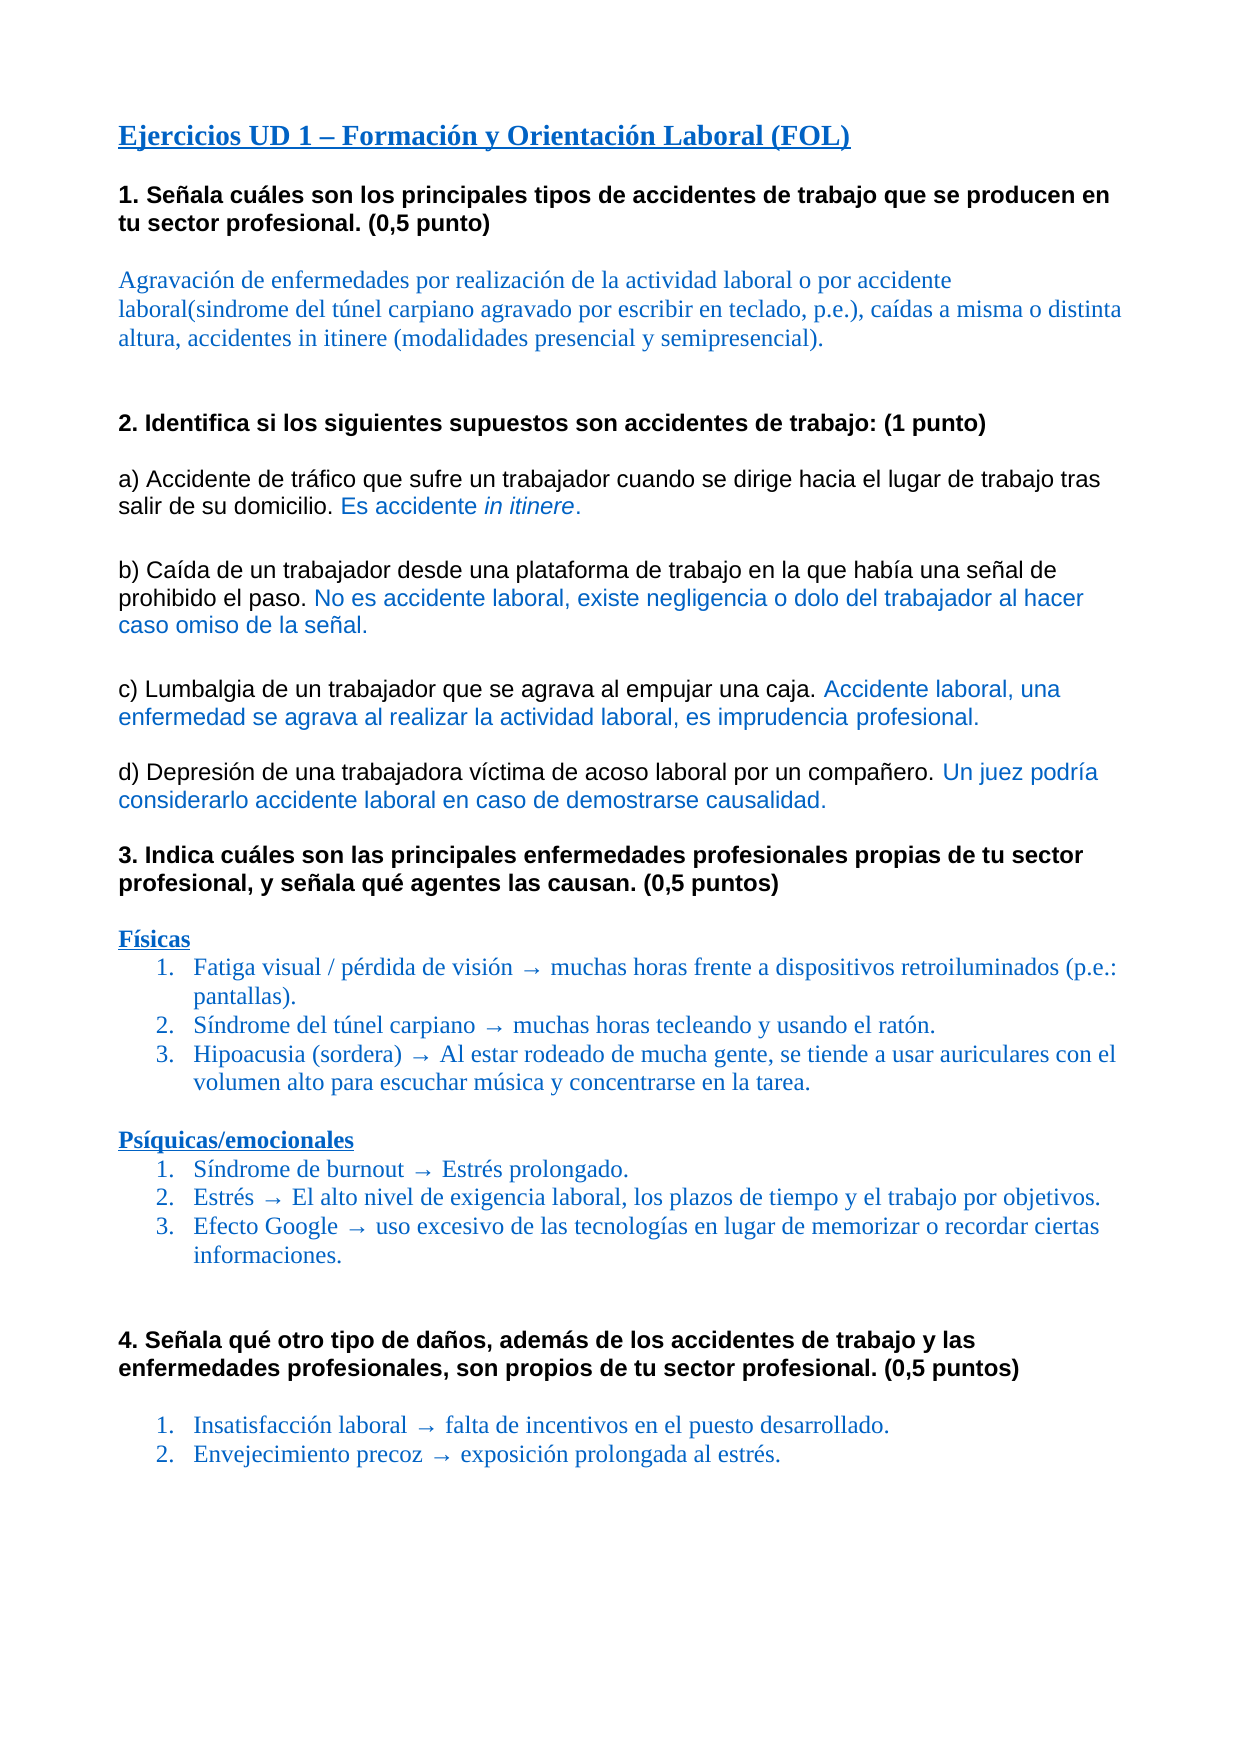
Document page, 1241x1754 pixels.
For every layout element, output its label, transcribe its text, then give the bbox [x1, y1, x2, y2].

list Síndrome de burnout → Estrés prolongado. [156, 1154, 1122, 1182]
text c) Lumbalgia de un trabajador que se agrava al empujar una caja. Accidente laboral, una enfermedad se agrava al realizar la actividad laboral, es imprudencia profesional. [118, 675, 1122, 730]
text 4. Señala qué otro tipo de daños, además de los accidentes de trabajo y las enfermedades profesionales, son propios de tu sector profesional. (0,5 puntos) [118, 1326, 1122, 1381]
list Fatiga visual / pérdida de visión → muchas horas frente a dispositivos retroiluminados (p.e.: pantallas). [156, 952, 1122, 1010]
text 3. Indica cuáles son las principales enfermedades profesionales propias de tu sector profesional, y señala qué agentes las causan. (0,5 puntos) [118, 841, 1122, 896]
list Estrés → El alto nivel de exigencia laboral, los plazos de tiempo y el trabajo por objetivos. [156, 1182, 1122, 1211]
list Insatisfacción laboral → falta de incentivos en el puesto desarrollado. [156, 1410, 1122, 1439]
list Hipoacusia (sordera) → Al estar rodeado de mucha gente, se tiende a usar auriculares con el volumen alto para escuchar música y concentrarse en la tarea. [156, 1039, 1122, 1096]
text Ejercicios UD 1 – Formación y Orientación Laboral (FOL) [118, 118, 1122, 152]
text Psíquicas/emocionales [118, 1125, 1122, 1154]
text 2. Identifica si los siguientes supuestos son accidentes de trabajo: (1 punto) [118, 409, 1122, 437]
text b) Caída de un trabajador desde una plataforma de trabajo en la que había una señal de prohibido el paso. No es accidente laboral, existe negligencia o dolo del trabajador al hacer caso omiso de la señal. [118, 556, 1122, 639]
text a) Accidente de tráfico que sufre un trabajador cuando se dirige hacia el lugar de trabajo tras salir de su domicilio. Es accidente in itinere. [118, 464, 1122, 520]
text d) Depresión de una trabajadora víctima de acoso laboral por un compañero. Un juez podría considerarlo accidente laboral en caso de demostrarse causalidad. [118, 758, 1122, 813]
text 1. Señala cuáles son los principales tipos de accidentes de trabajo que se producen en tu sector profesional. (0,5 punto) [118, 180, 1122, 237]
text Agravación de enfermedades por realización de la actividad laboral o por accidente laboral(sindrome del túnel carpiano agravado por escribir en teclado, p.e.), caídas a misma o distinta altura, accidentes in itinere (modalidades presencial y semipresencial). [118, 266, 1122, 352]
list Efecto Google → uso excesivo de las tecnologías en lugar de memorizar o recordar ciertas informaciones. [156, 1211, 1122, 1269]
list Envejecimiento precoz → exposición prolongada al estrés. [156, 1439, 1122, 1468]
text Físicas [118, 924, 1122, 952]
list Síndrome del túnel carpiano → muchas horas tecleando y usando el ratón. [156, 1010, 1122, 1039]
